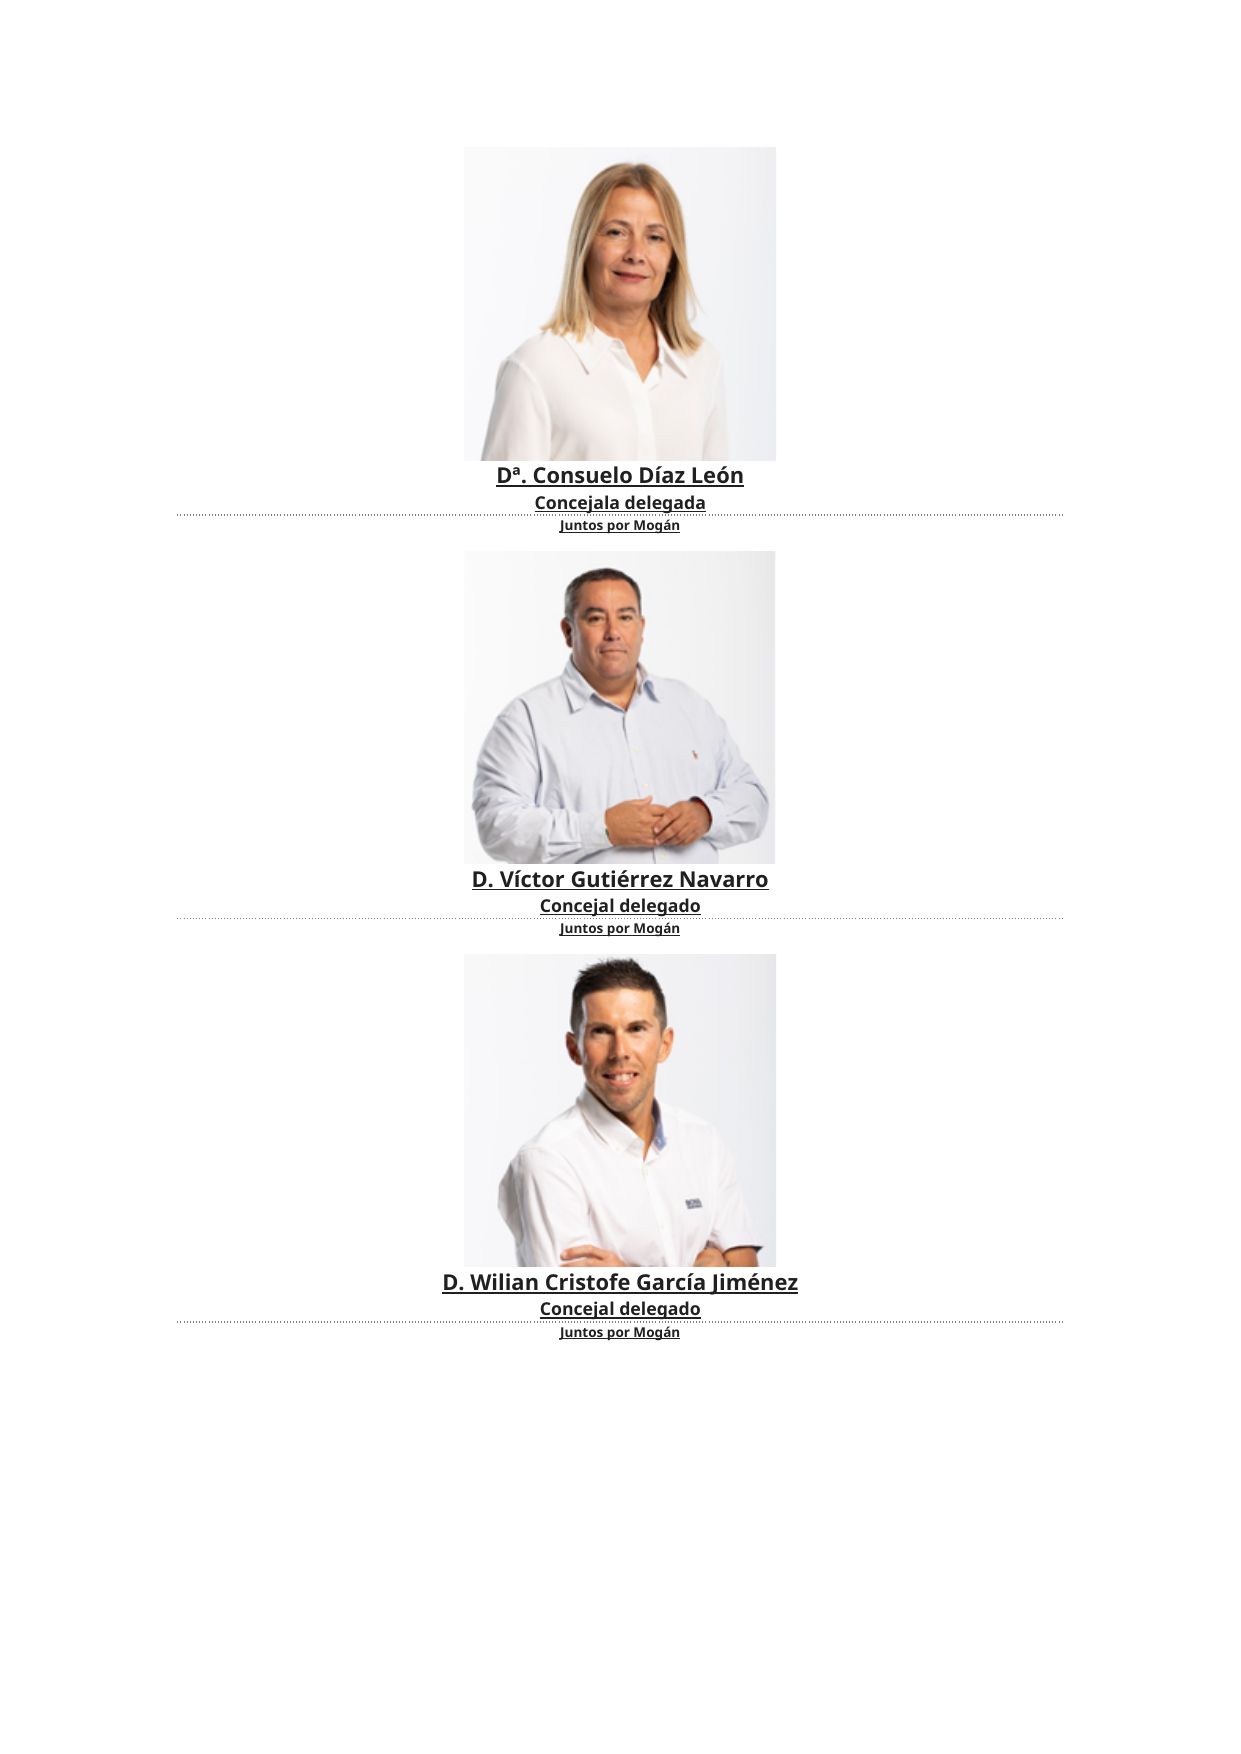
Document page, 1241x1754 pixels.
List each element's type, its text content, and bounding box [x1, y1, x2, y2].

subtitle Juntos por Mogán [177, 514, 1063, 534]
subtitle Concejal delegado [177, 1297, 1063, 1321]
subtitle D. Víctor Gutiérrez Navarro [177, 863, 1063, 893]
subtitle Juntos por Mogán [177, 918, 1063, 938]
subtitle Concejal delegado [177, 893, 1063, 918]
subtitle D. Wilian Cristofe García Jiménez [177, 1267, 1063, 1297]
subtitle Juntos por Mogán [177, 1321, 1063, 1341]
subtitle Concejala delegada [177, 490, 1063, 514]
subtitle Dª. Consuelo Díaz León [177, 460, 1063, 490]
